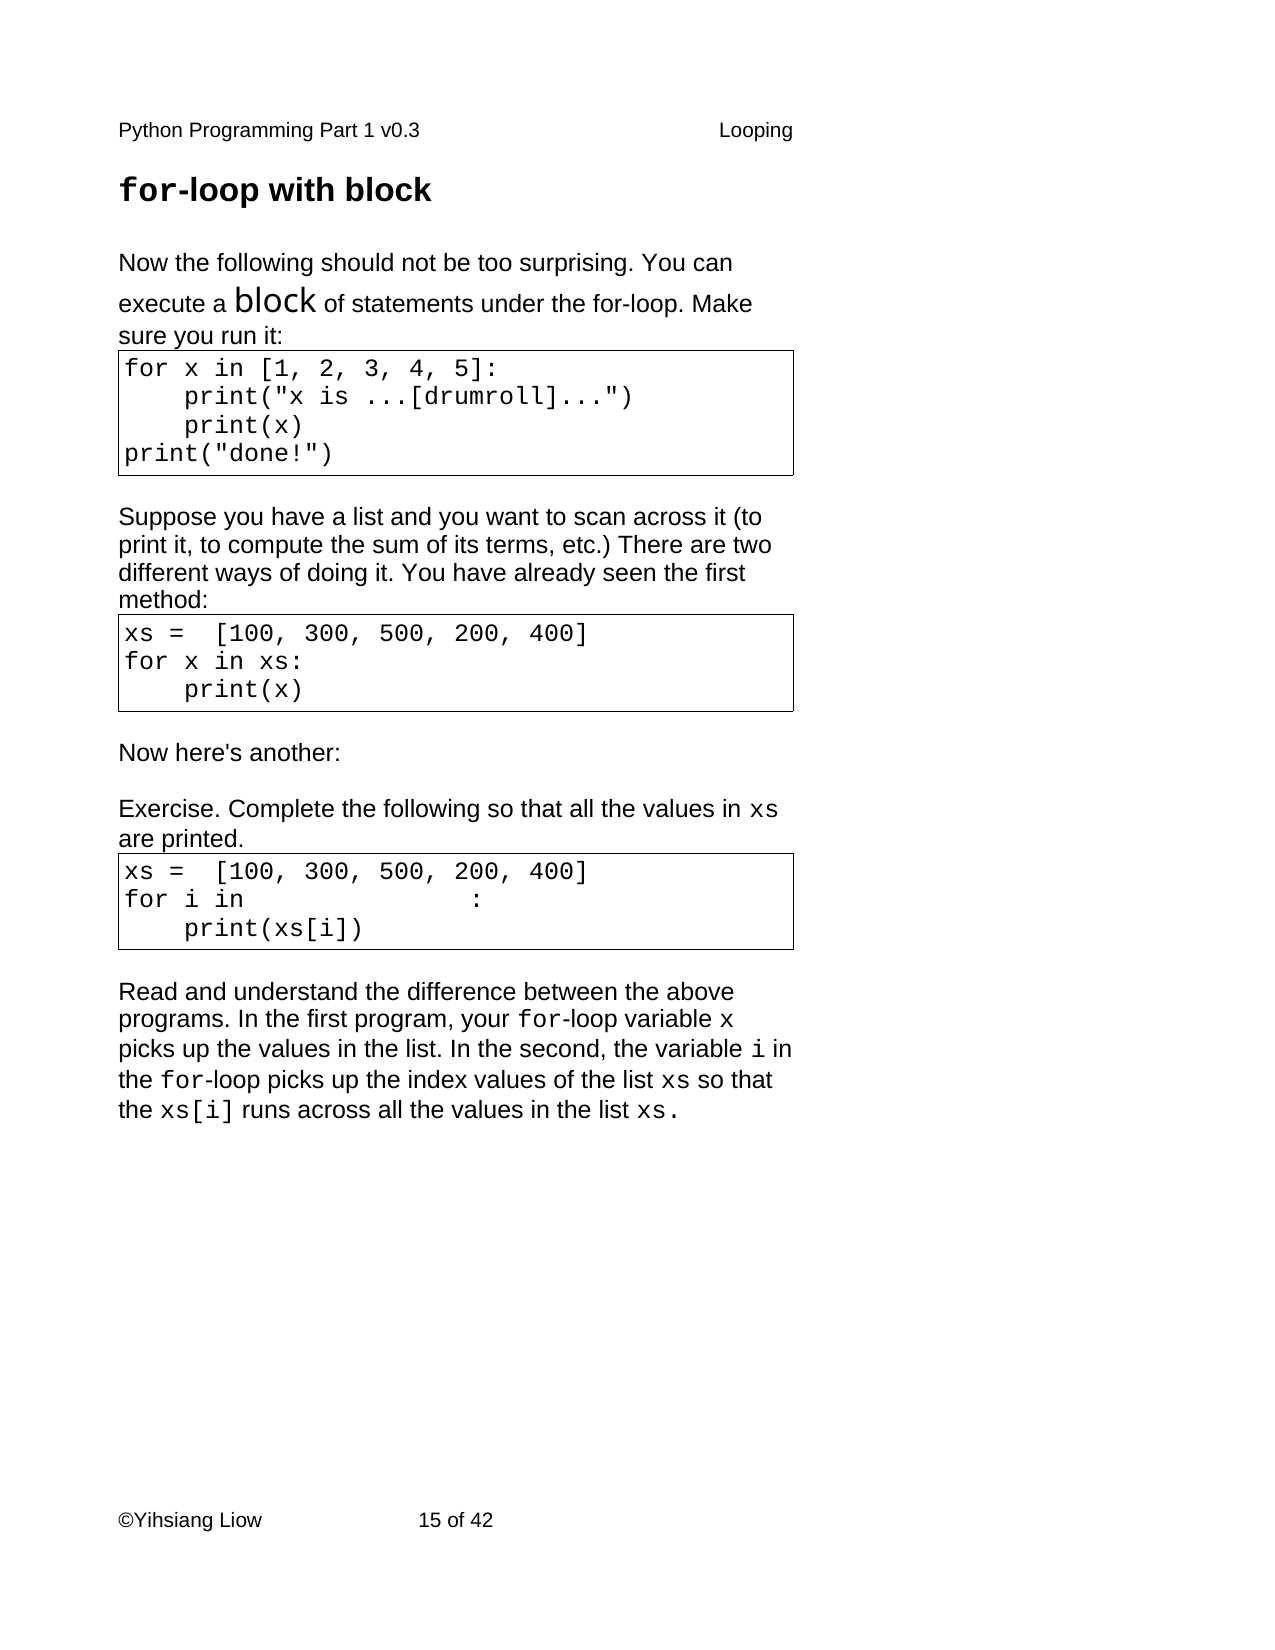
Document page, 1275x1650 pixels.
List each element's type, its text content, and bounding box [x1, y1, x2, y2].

text Read and understand the difference between the above programs. In the first program, your for-loop variable x picks up the values in the list. In the second, the variable i in the for-loop picks up the index values of the list xs so that the xs[i] runs across all the values in the list xs. [118, 977, 793, 1126]
text for-loop with block [118, 171, 793, 211]
text Now here's another: [118, 739, 793, 767]
text Exercise. Complete the following so that all the values in xs are printed. [118, 795, 793, 853]
table_header xs = [100, 300, 500, 200, 400] for i in : print(xs[i]) [119, 854, 793, 949]
text Now the following should not be too surprising. You can execute a block of statements under the for-loop. Make sure you run it: [118, 248, 793, 350]
table_header xs = [100, 300, 500, 200, 400] for x in xs: print(x) [119, 615, 793, 711]
table_header for x in [1, 2, 3, 4, 5]: print("x is ...[drumroll]...") print(x) print("done!") [119, 351, 793, 474]
text Suppose you have a list and you want to scan across it (to print it, to compute the sum of its terms, etc.) There are two different ways of doing it. You have already seen the first method: [118, 503, 793, 614]
